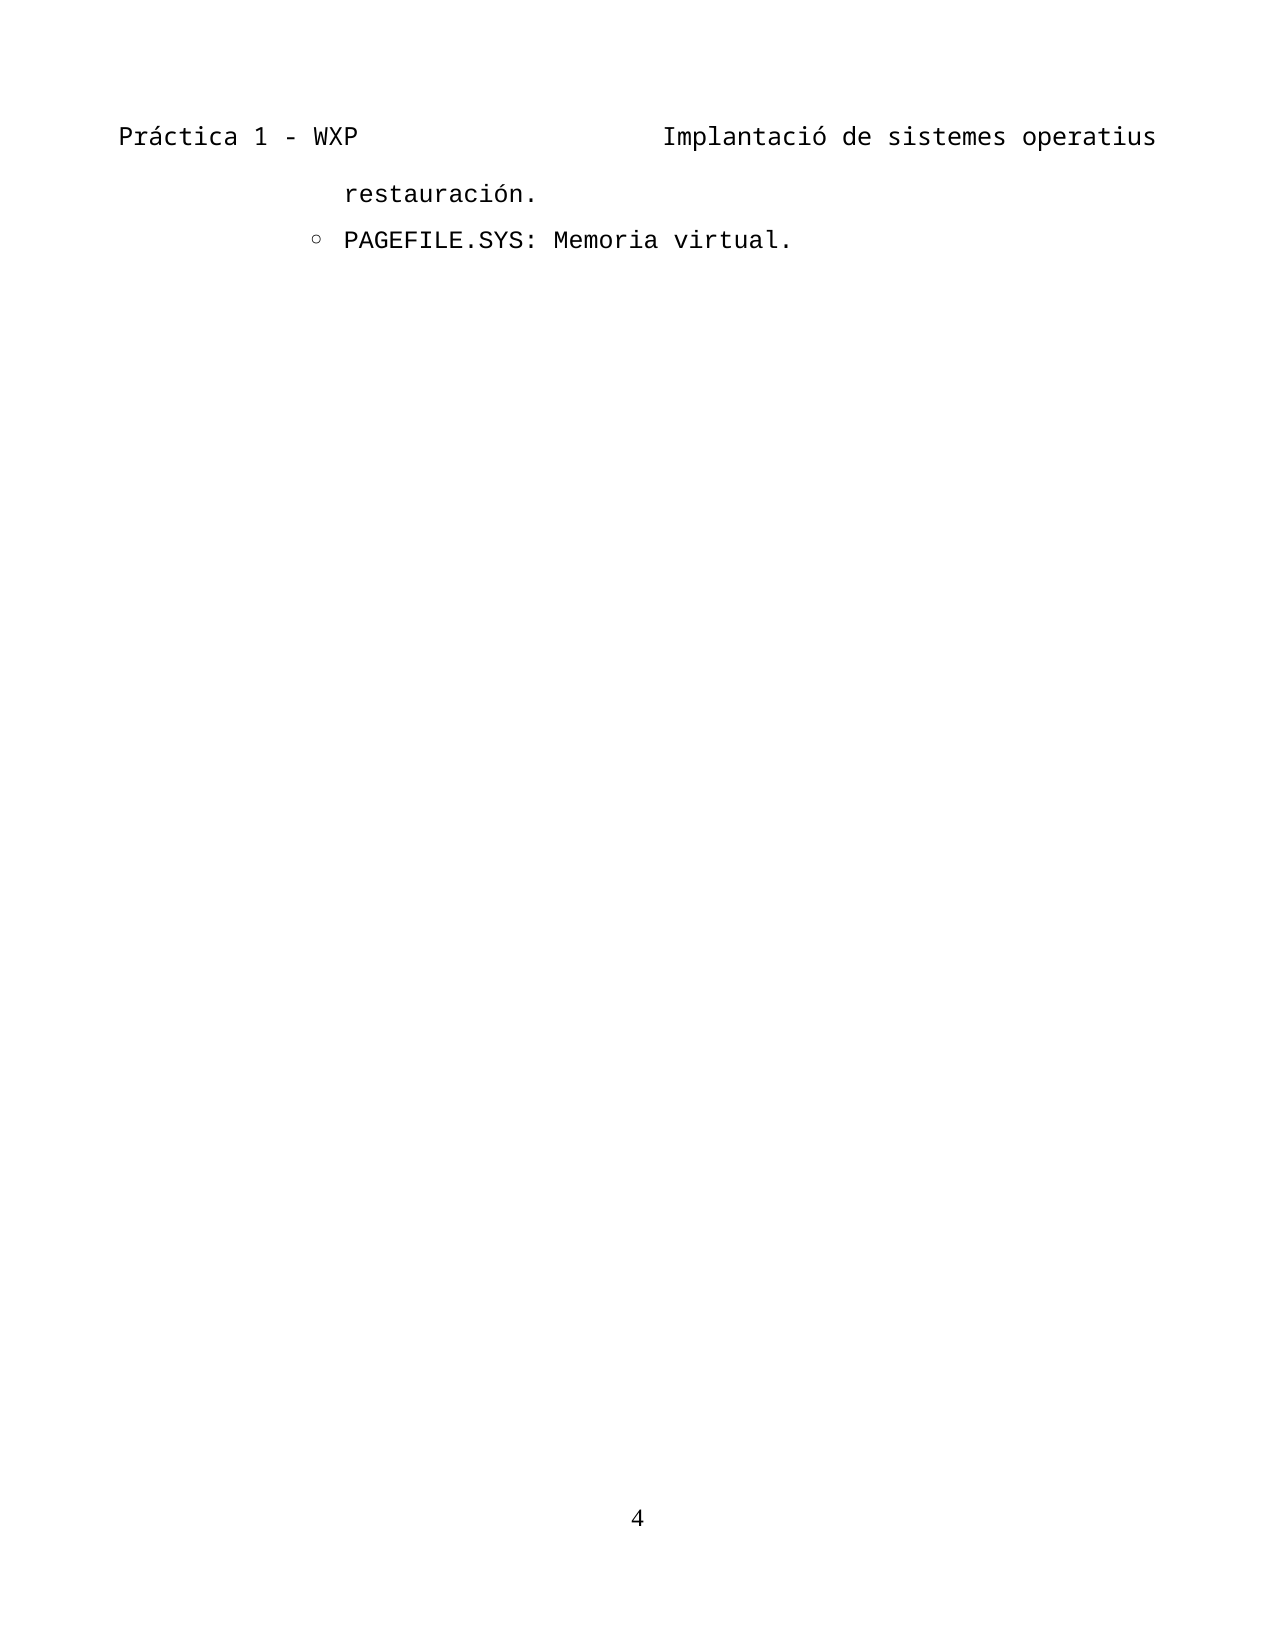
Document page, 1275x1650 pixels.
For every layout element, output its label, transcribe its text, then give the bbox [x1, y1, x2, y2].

list PAGEFILE.SYS: Memoria virtual. [306, 228, 1157, 256]
list restauración. [306, 182, 1157, 210]
